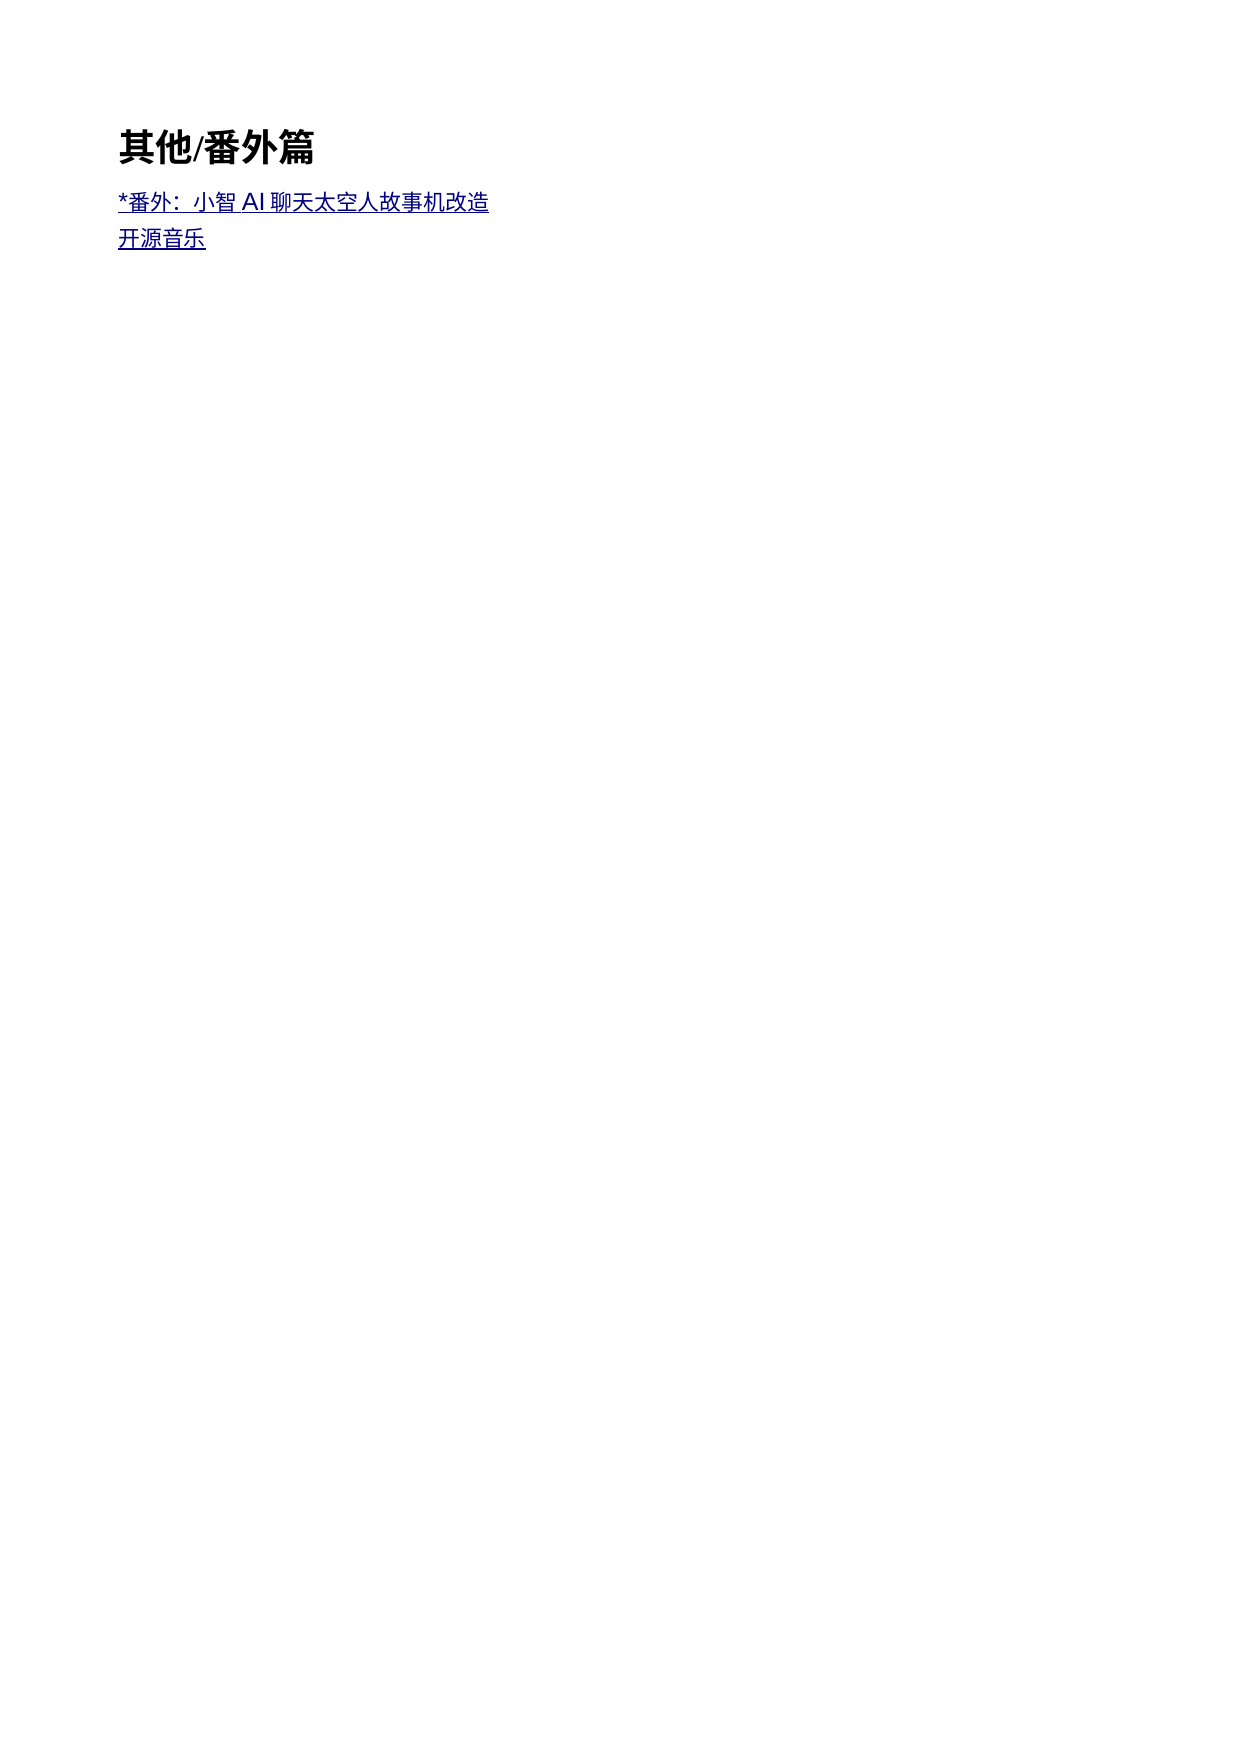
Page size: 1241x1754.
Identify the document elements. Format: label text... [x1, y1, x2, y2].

subtitle 其他/番外篇 [118, 118, 1122, 172]
text 开源音乐 [118, 221, 1122, 253]
text *番外：小智AI聊天太空人故事机改造 [118, 185, 1122, 217]
